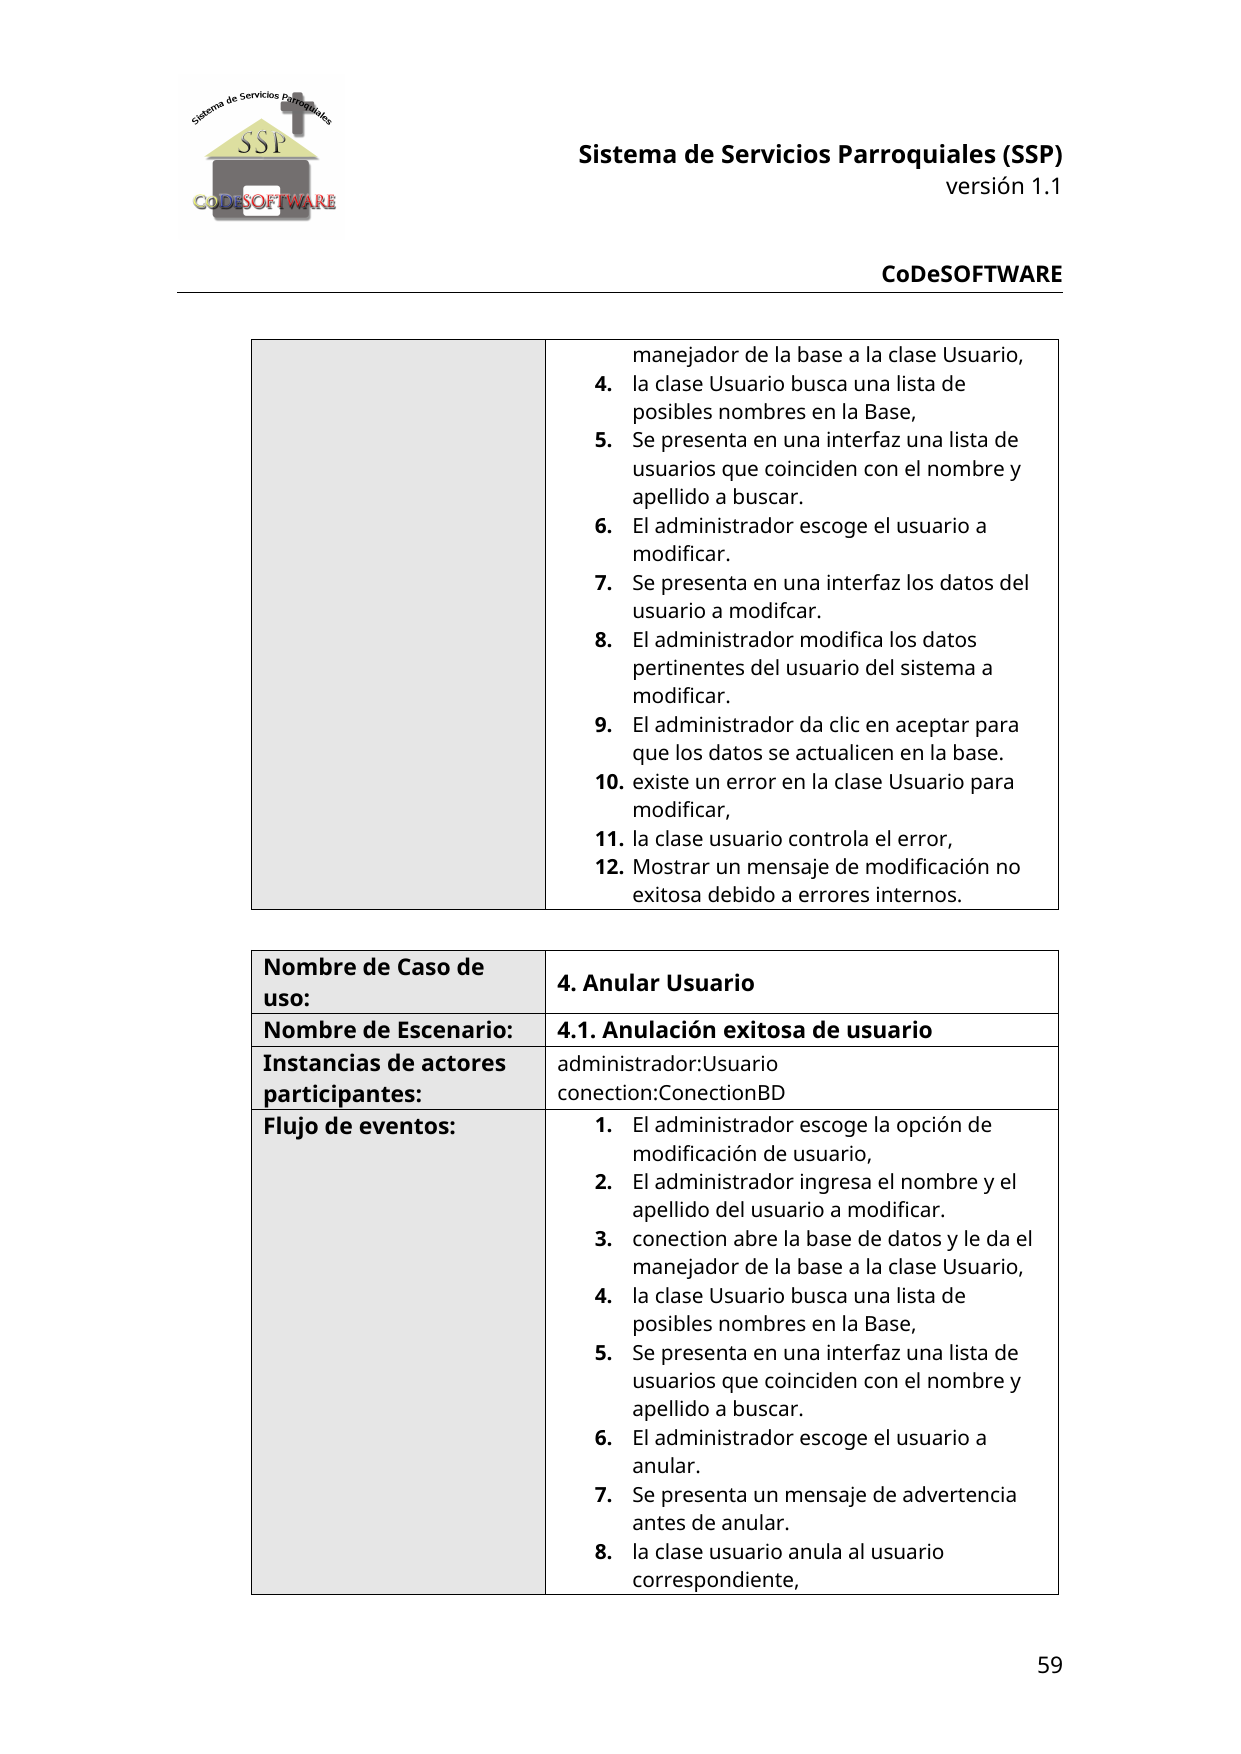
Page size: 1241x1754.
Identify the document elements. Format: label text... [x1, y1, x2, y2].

table_cell 4.1. Anulación exitosa de usuario [546, 1014, 1058, 1046]
table_header 4. Anular Usuario [546, 951, 1058, 1013]
table_cell El administrador escoge la opción de modificación de usuario, El administrador ingresa el nombre y el apellido del usuario a modificar. conection abre la base de datos y le da el manejador de la base a la clase Usuario, la clase Usuario busca una lista de posibles nombres en la Base, Se presenta en una interfaz una lista de usuarios que coinciden con el nombre y apellido a buscar. El administrador escoge el usuario a anular. Se presenta un mensaje de advertencia antes de anular. la clase usuario anula al usuario correspondiente, la clase Usuario cierra la Base Mostrar un mensaje de anulación exitosa. [546, 1110, 1058, 1594]
table_cell [252, 340, 545, 909]
picture [178, 74, 345, 240]
table_cell administrador:Usuario conection:ConectionBD [546, 1047, 1058, 1109]
table_cell Nombre de Escenario: [252, 1014, 545, 1046]
table_header Nombre de Caso de uso: [252, 951, 545, 1013]
table_cell Flujo de eventos: [252, 1110, 545, 1594]
table_cell Instancias de actores participantes: [252, 1047, 545, 1109]
table_cell El administrador escoge la opción de modificación de usuario, El administrador ingresa el nombre y el apellido del usuario a modificar. conection abre la base de datos y le da el manejador de la base a la clase Usuario, la clase Usuario busca una lista de posibles nombres en la Base, Se presenta en una interfaz una lista de usuarios que coinciden con el nombre y apellido a buscar. El administrador escoge el usuario a modificar. Se presenta en una interfaz los datos del usuario a modifcar. El administrador modifica los datos pertinentes del usuario del sistema a modificar. El administrador da clic en aceptar para que los datos se actualicen en la base. existe un error en la clase Usuario para modificar, la clase usuario controla el error, Mostrar un mensaje de modificación no exitosa debido a errores internos. [546, 340, 1058, 909]
